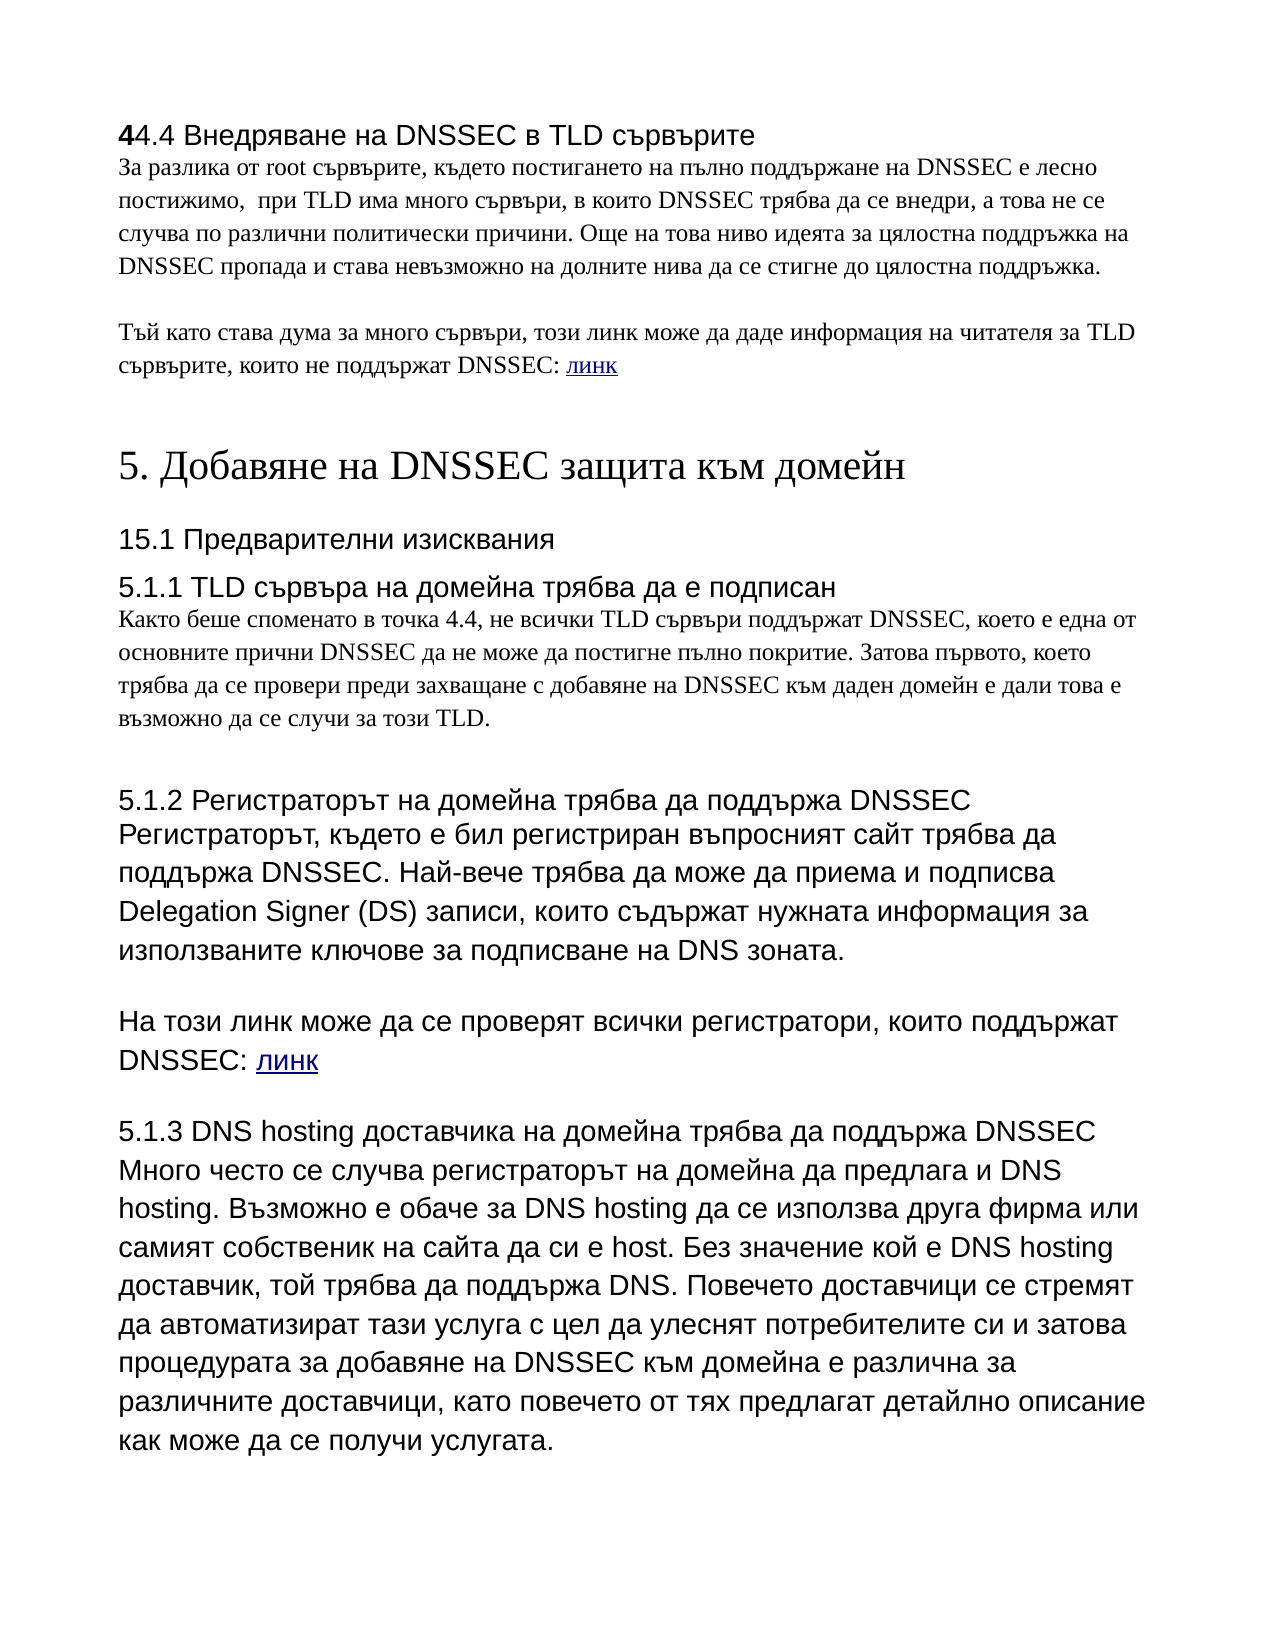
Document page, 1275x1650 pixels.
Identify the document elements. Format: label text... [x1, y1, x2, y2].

text Регистраторът, където е бил регистриран въпросният сайт трябва да поддържа DNSSEC. Най-вече трябва да може да приема и подписва Delegation Signer (DS) записи, които съдържат нужната информация за използваните ключове за подписване на DNS зоната. [118, 817, 1157, 966]
subtitle 4.4 Внедряване на DNSSEC в TLD сървърите [118, 118, 1157, 152]
text Както беше споменато в точка 4.4, не всички TLD сървъри поддържат DNSSEC, което е една от основните прични DNSSEC да не може да постигне пълно покритие. Затова първото, което трябва да се провери преди захващане с добавяне на DNSSEC към даден домейн е дали това е възможно да се случи за този TLD. [118, 604, 1157, 732]
subtitle 5. Добавяне на DNSSEC защита към домейн [118, 441, 1157, 489]
text Много често се случва регистраторът на домейна да предлага и DNS hosting. Възможно е обаче за DNS hosting да се използва друга фирма или самият собственик на сайта да си е host. Без значение кой е DNS hosting доставчик, той трябва да поддържа DNS. Повечето доставчици се стремят да автоматизират тази услуга с цел да улеснят потребителите си и затова процедурата за добавяне на DNSSEC към домейна е различна за различните доставчици, като повечето от тях предлагат детайлно описание как може да се получи услугата. [118, 1153, 1157, 1456]
subtitle 5.1.1 TLD сървъра на домейна трябва да е подписан [118, 570, 1157, 604]
text На този линк може да се проверят всички регистратори, които поддържат DNSSEC: линк [118, 1004, 1157, 1076]
subtitle 5.1 Предварителни изисквания [118, 522, 1157, 556]
subtitle 5.1.2 Регистраторът на домейна трябва да поддържа DNSSEC [118, 783, 1157, 817]
text Тъй като става дума за много сървъри, този линк може да даде информация на читателя за TLD сървърите, които не поддържат DNSSEC: линк [118, 317, 1157, 378]
text За разлика от root сървърите, където постигането на пълно поддържане на DNSSEC е лесно постижимо, при TLD има много сървъри, в които DNSSEC трябва да се внедри, а това не се случва по различни политически причини. Още на това ниво идеята за цялостна поддръжка на DNSSEC пропада и става невъзможно на долните нива да се стигне до цялостна поддръжка. [118, 152, 1157, 279]
text 5.1.3 DNS hosting доставчика на домейна трябва да поддържа DNSSEC [118, 1114, 1157, 1148]
